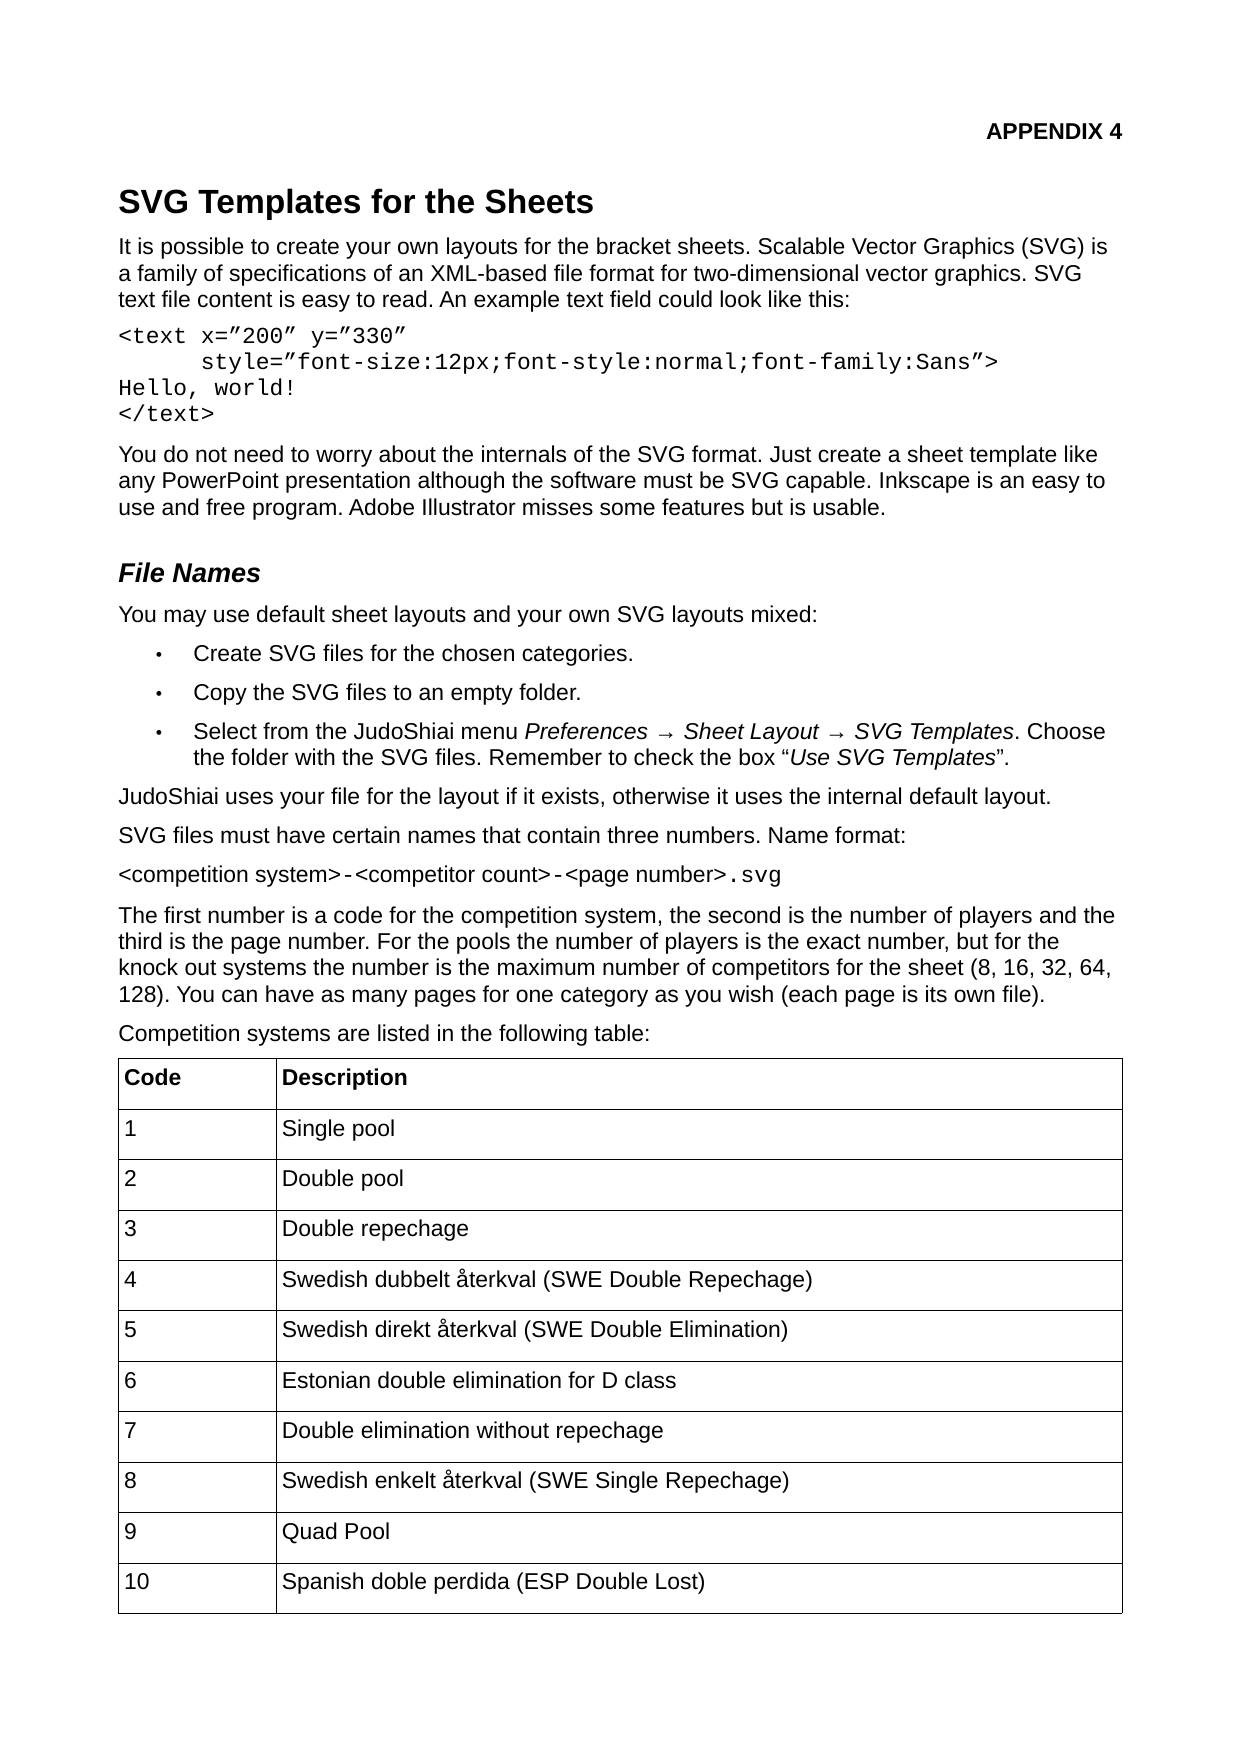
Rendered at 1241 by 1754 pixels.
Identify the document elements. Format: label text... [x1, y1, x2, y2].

subtitle File Names [118, 557, 1122, 589]
table_cell Estonian double elimination for D class [277, 1362, 1122, 1411]
text You may use default sheet layouts and your own SVG layouts mixed: [118, 601, 1122, 628]
text SVG files must have certain names that contain three numbers. Name format: [118, 822, 1122, 848]
list Create SVG files for the chosen categories. [156, 640, 1122, 666]
table_header Code [119, 1059, 276, 1109]
table_cell 8 [119, 1463, 276, 1512]
table_cell Swedish dubbelt återkval (SWE Double Repechage) [277, 1261, 1122, 1310]
table_cell 9 [119, 1513, 276, 1562]
text APPENDIX 4 [118, 118, 1122, 144]
list Select from the JudoShiai menu Preferences → Sheet Layout → SVG Templates. Choose the folder with the SVG files. Remember to check the box “Use SVG Templates”. [156, 718, 1122, 771]
table_cell Spanish doble perdida (ESP Double Lost) [277, 1564, 1122, 1613]
list Copy the SVG files to an empty folder. [156, 679, 1122, 705]
text Competition systems are listed in the following table: [118, 1019, 1122, 1046]
table_cell 4 [119, 1261, 276, 1310]
text JudoShiai uses your file for the layout if it exists, otherwise it uses the internal default layout. [118, 783, 1122, 809]
table_cell Single pool [277, 1110, 1122, 1159]
table_cell Double pool [277, 1160, 1122, 1209]
subtitle SVG Templates for the Sheets [118, 182, 1122, 221]
table_cell Swedish direkt återkval (SWE Double Elimination) [277, 1311, 1122, 1361]
table_cell 5 [119, 1311, 276, 1361]
table_cell 1 [119, 1110, 276, 1159]
table_cell 2 [119, 1160, 276, 1209]
text It is possible to create your own layouts for the bracket sheets. Scalable Vector Graphics (SVG) is a family of specifications of an XML-based file format for two-dimensional vector graphics. SVG text file content is easy to read. An example text field could look like this: [118, 233, 1122, 312]
table_cell 6 [119, 1362, 276, 1411]
text <competition system>-<competitor count>-<page number>.svg [118, 861, 1122, 889]
table_cell 10 [119, 1564, 276, 1613]
table_cell Swedish enkelt återkval (SWE Single Repechage) [277, 1463, 1122, 1512]
text <text x=”200” y=”330” style=”font-size:12px;font-style:normal;font-family:Sans”> Hello, world! </text> [118, 325, 1122, 428]
table_cell 3 [119, 1211, 276, 1260]
table_header Description [277, 1059, 1122, 1109]
text The first number is a code for the competition system, the second is the number of players and the third is the page number. For the pools the number of players is the exact number, but for the knock out systems the number is the maximum number of competitors for the sheet (8, 16, 32, 64, 128). You can have as many pages for one category as you wish (each page is its own file). [118, 902, 1122, 1007]
table_cell Double elimination without repechage [277, 1412, 1122, 1462]
table_cell Double repechage [277, 1211, 1122, 1260]
table_cell Quad Pool [277, 1513, 1122, 1562]
text You do not need to worry about the internals of the SVG format. Just create a sheet template like any PowerPoint presentation although the software must be SVG capable. Inkscape is an easy to use and free program. Adobe Illustrator misses some features but is usable. [118, 441, 1122, 520]
table_cell 7 [119, 1412, 276, 1462]
